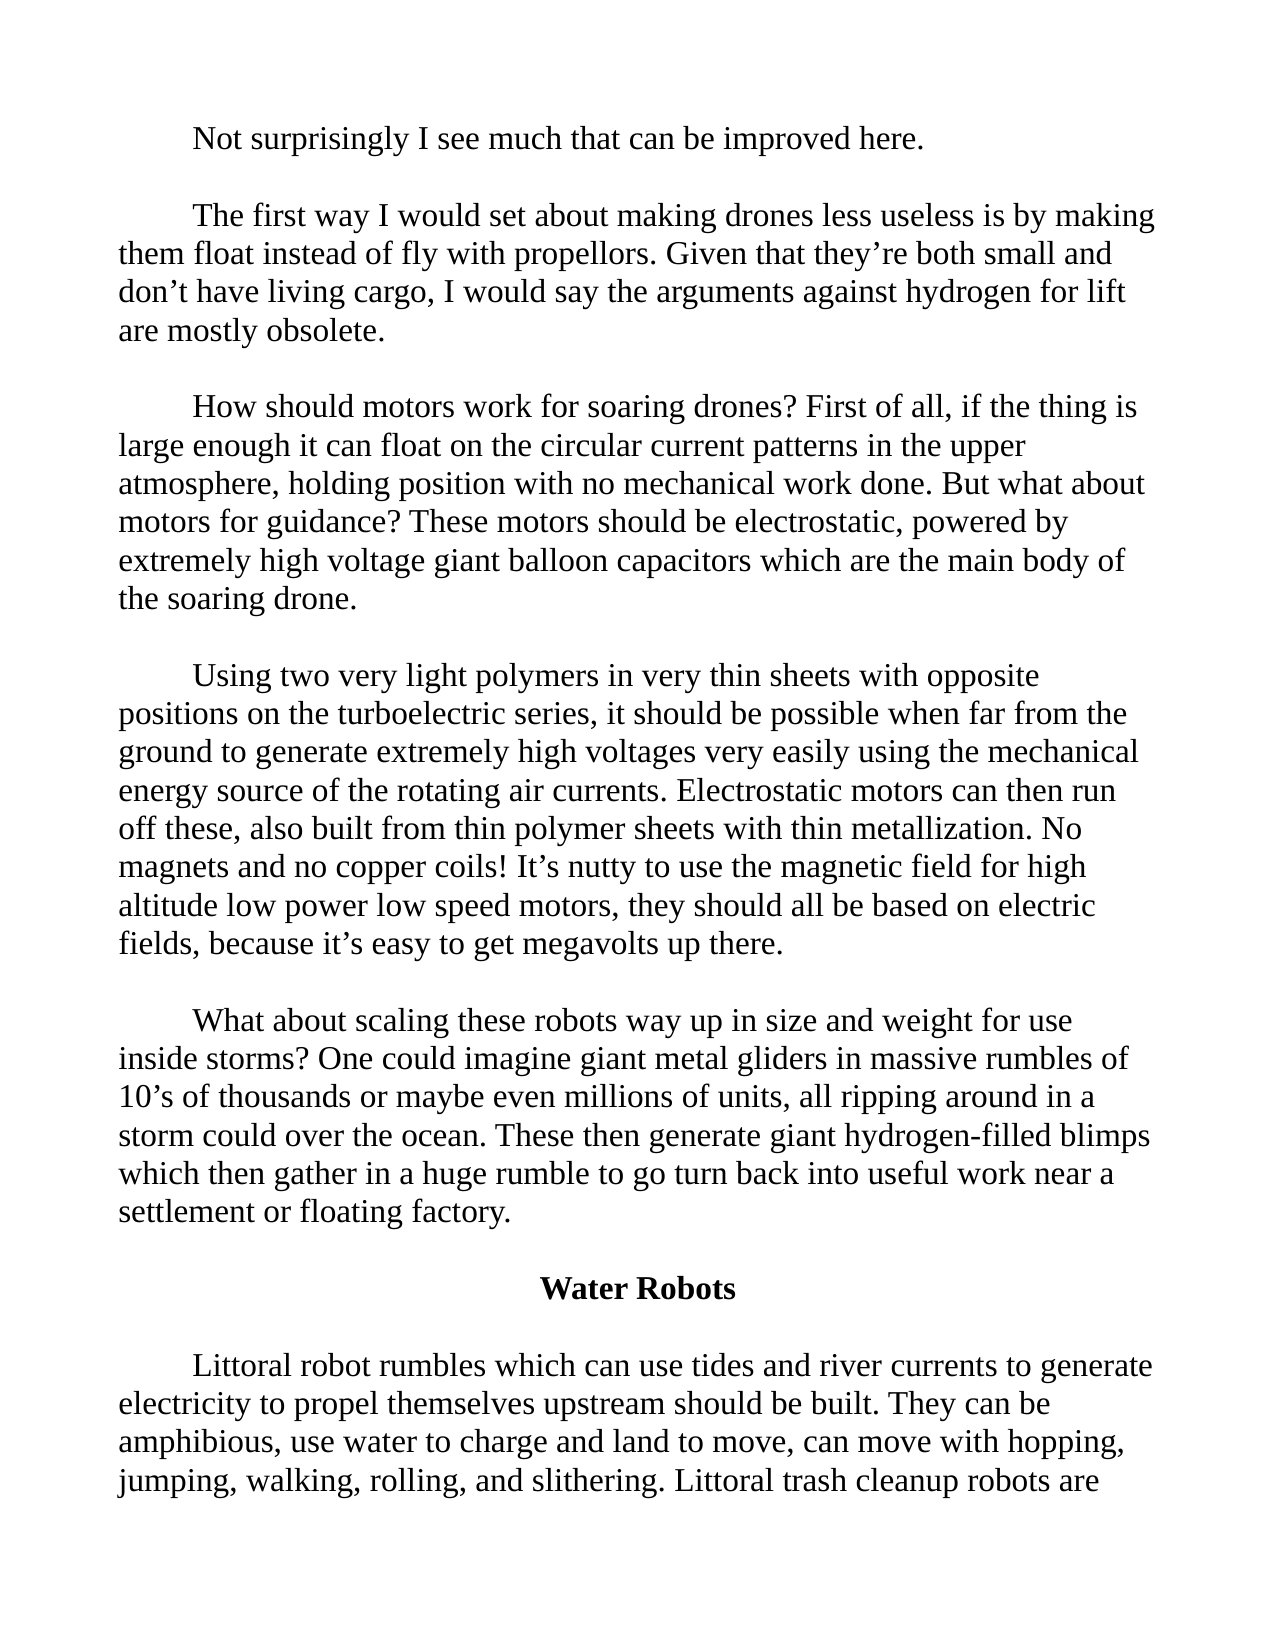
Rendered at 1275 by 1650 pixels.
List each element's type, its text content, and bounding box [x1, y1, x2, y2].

text What about scaling these robots way up in size and weight for use inside storms? One could imagine giant metal gliders in massive rumbles of 10’s of thousands or maybe even millions of units, all ripping around in a storm could over the ocean. These then generate giant hydrogen-filled blimps which then gather in a huge rumble to go turn back into useful work near a settlement or floating factory. [118, 1000, 1157, 1230]
text Littoral robot rumbles which can use tides and river currents to generate electricity to propel themselves upstream should be built. They can be amphibious, use water to charge and land to move, can move with hopping, jumping, walking, rolling, and slithering. Littoral trash cleanup robots are [118, 1345, 1157, 1498]
text How should motors work for soaring drones? First of all, if the thing is large enough it can float on the circular current patterns in the upper atmosphere, holding position with no mechanical work done. But what about motors for guidance? These motors should be electrostatic, powered by extremely high voltage giant balloon capacitors which are the main body of the soaring drone. [118, 386, 1157, 616]
text Water Robots [118, 1268, 1157, 1306]
text The first way I would set about making drones less useless is by making them float instead of fly with propellors. Given that they’re both small and don’t have living cargo, I would say the arguments against hydrogen for lift are mostly obsolete. [118, 195, 1157, 348]
text Using two very light polymers in very thin sheets with opposite positions on the turboelectric series, it should be possible when far from the ground to generate extremely high voltages very easily using the mechanical energy source of the rotating air currents. Electrostatic motors can then run off these, also built from thin polymer sheets with thin metallization. No magnets and no copper coils! It’s nutty to use the magnetic field for high altitude low power low speed motors, they should all be based on electric fields, because it’s easy to get megavolts up there. [118, 655, 1157, 961]
text Not surprisingly I see much that can be improved here. [118, 118, 1157, 156]
